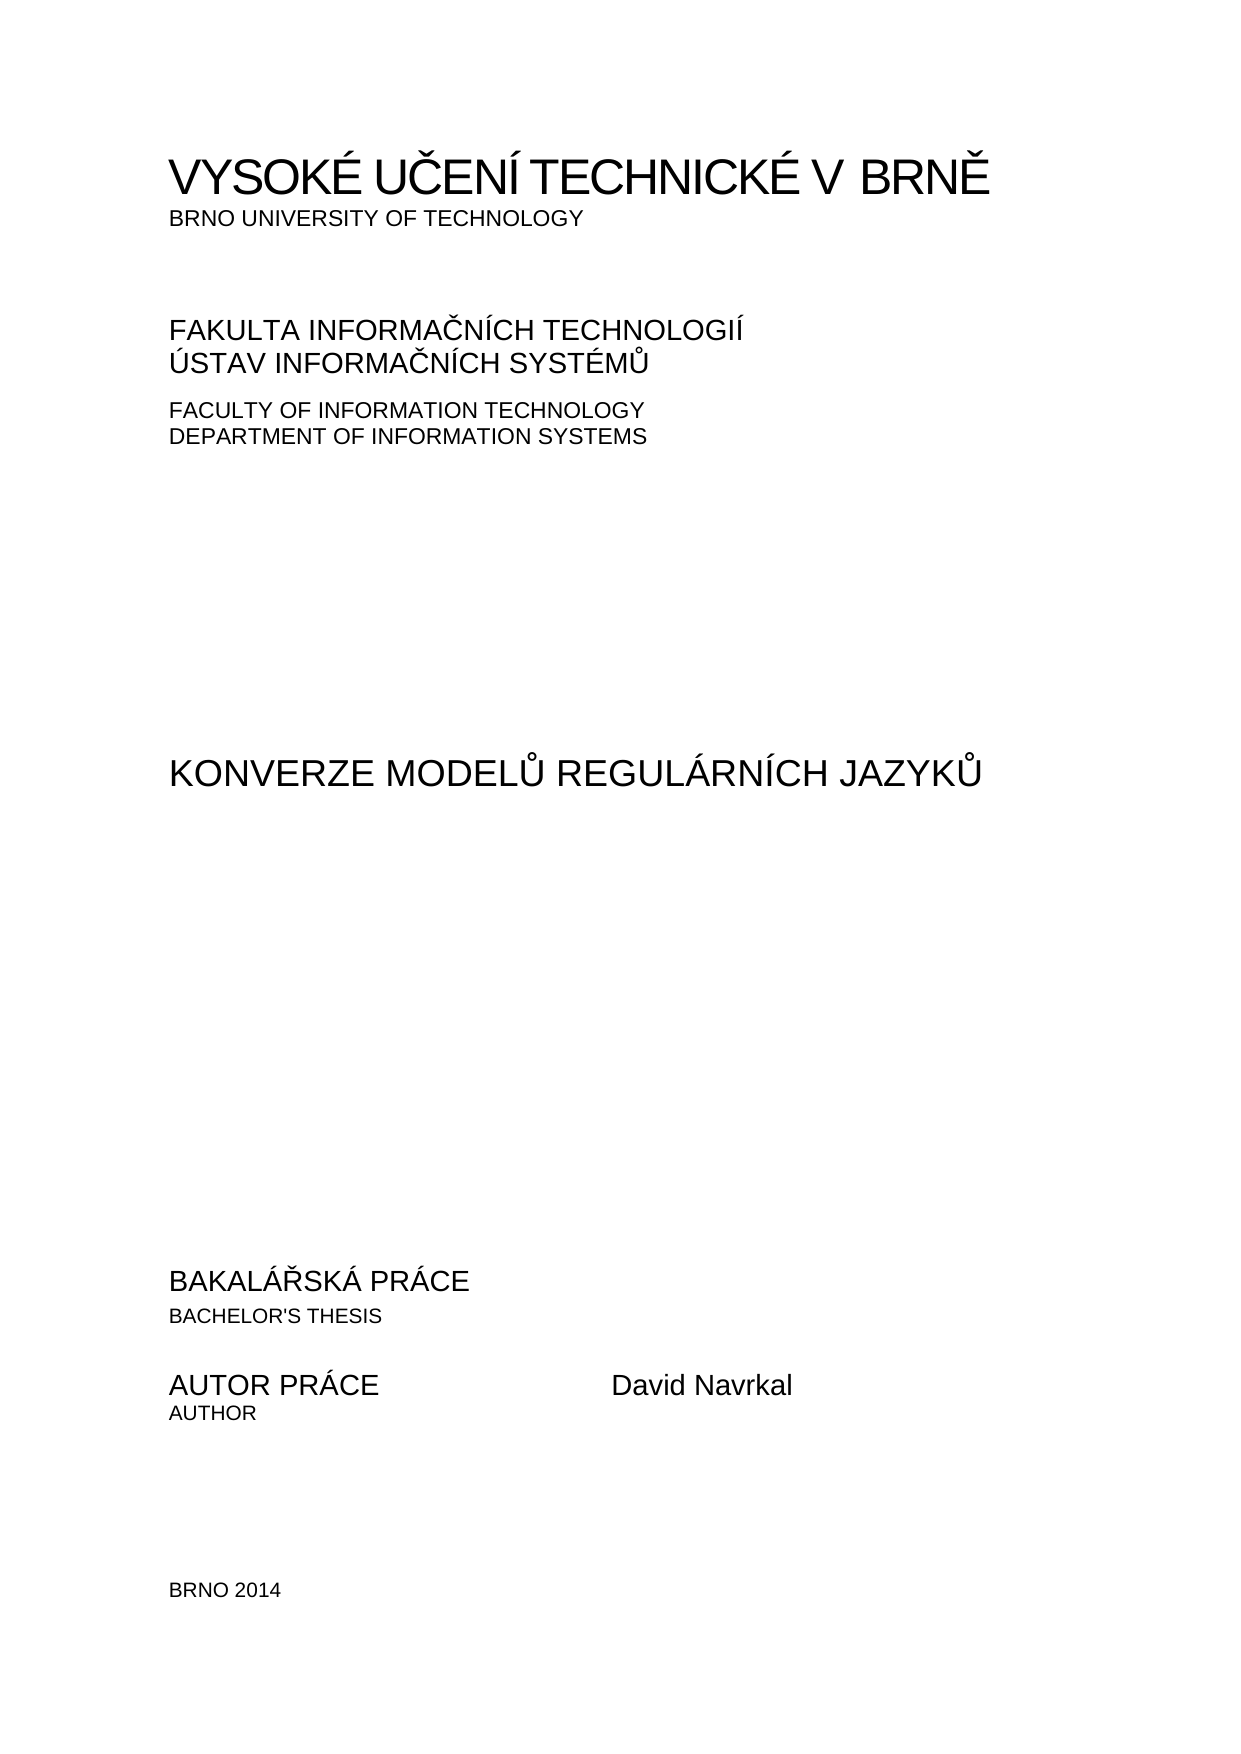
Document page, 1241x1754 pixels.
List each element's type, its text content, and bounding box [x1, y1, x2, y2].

text AUTHOR [169, 1401, 1106, 1425]
text BRNO UNIVERSITY OF TECHNOLOGY [169, 205, 1106, 231]
subtitle BACHELOR's thesis [169, 1304, 1106, 1328]
text Konverze modelů regulárních jazyků [169, 751, 1106, 794]
text FAKULTA INFORMAČNÍCH TECHNOLOGIÍ [169, 313, 1106, 346]
subtitle BAKALÁŘSKÁ PRÁCE [169, 1264, 1106, 1298]
text DEPARTMENT OF INFORMATION SYSTEMS [169, 423, 1106, 449]
text ÚSTAV Informačních SYSTÉMŮ [169, 346, 1106, 380]
text FACULTY OF INFORMATION TECHNOLOGY [169, 397, 1106, 423]
text VYSOKÉ UČENÍ TECHNICKÉ V BRNĚ [169, 148, 1106, 205]
text AUTOR PRÁCE David Navrkal [169, 1367, 1106, 1401]
text BRNO 2014 [169, 1482, 1106, 1601]
